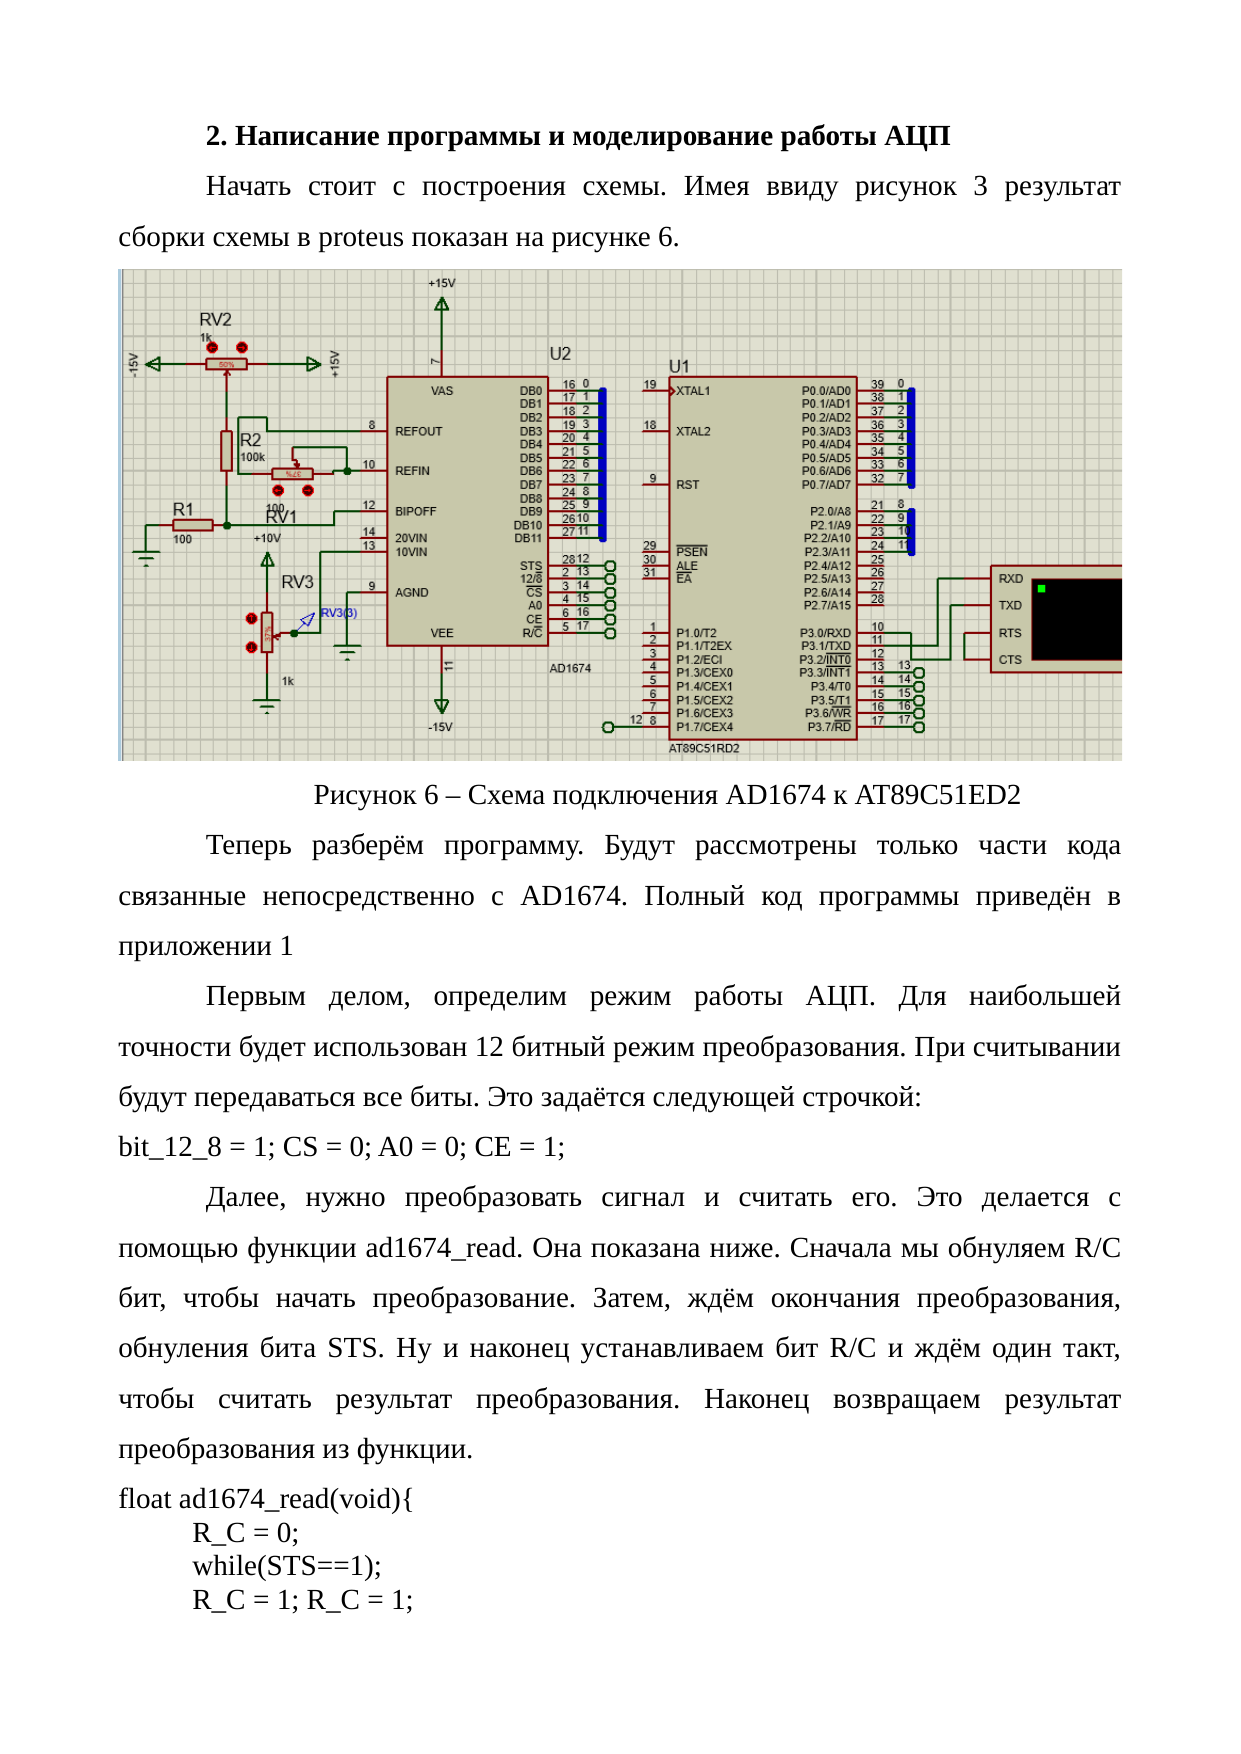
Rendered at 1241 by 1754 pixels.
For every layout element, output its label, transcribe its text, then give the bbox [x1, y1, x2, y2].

text R_C = 1; R_C = 1; [118, 1582, 1122, 1616]
text R_C = 0; [118, 1515, 1122, 1548]
text float ad1674_read(void){ [118, 1481, 1122, 1515]
text Рисунок 6 – Схема подключения AD1674 к AT89C51ED2 [118, 761, 1122, 811]
text Первым делом, определим режим работы АЦП. Для наибольшей точности будет использован 12 битный режим преобразования. При считывании будут передаваться все биты. Это задаётся следующей строчкой: [118, 978, 1122, 1112]
text Начать стоит с построения схемы. Имея ввиду рисунок 3 результат сборки схемы в proteus показан на рисунке 6. [118, 168, 1122, 252]
text bit_12_8 = 1; CS = 0; A0 = 0; CE = 1; [118, 1129, 1122, 1163]
picture [118, 269, 1123, 761]
text 2. Написание программы и моделирование работы АЦП [118, 118, 1122, 152]
text while(STS==1); [118, 1548, 1122, 1582]
text Теперь разберём программу. Будут рассмотрены только части кода связанные непосредственно с AD1674. Полный код программы приведён в приложении 1 [118, 827, 1122, 962]
text Далее, нужно преобразовать сигнал и считать его. Это делается с помощью функции ad1674_read. Она показана ниже. Сначала мы обнуляем R/C бит, чтобы начать преобразование. Затем, ждём окончания преобразования, обнуления бита STS. Ну и наконец устанавливаем бит R/C и ждём один такт, чтобы считать результат преобразования. Наконец возвращаем результат преобразования из функции. [118, 1179, 1122, 1465]
